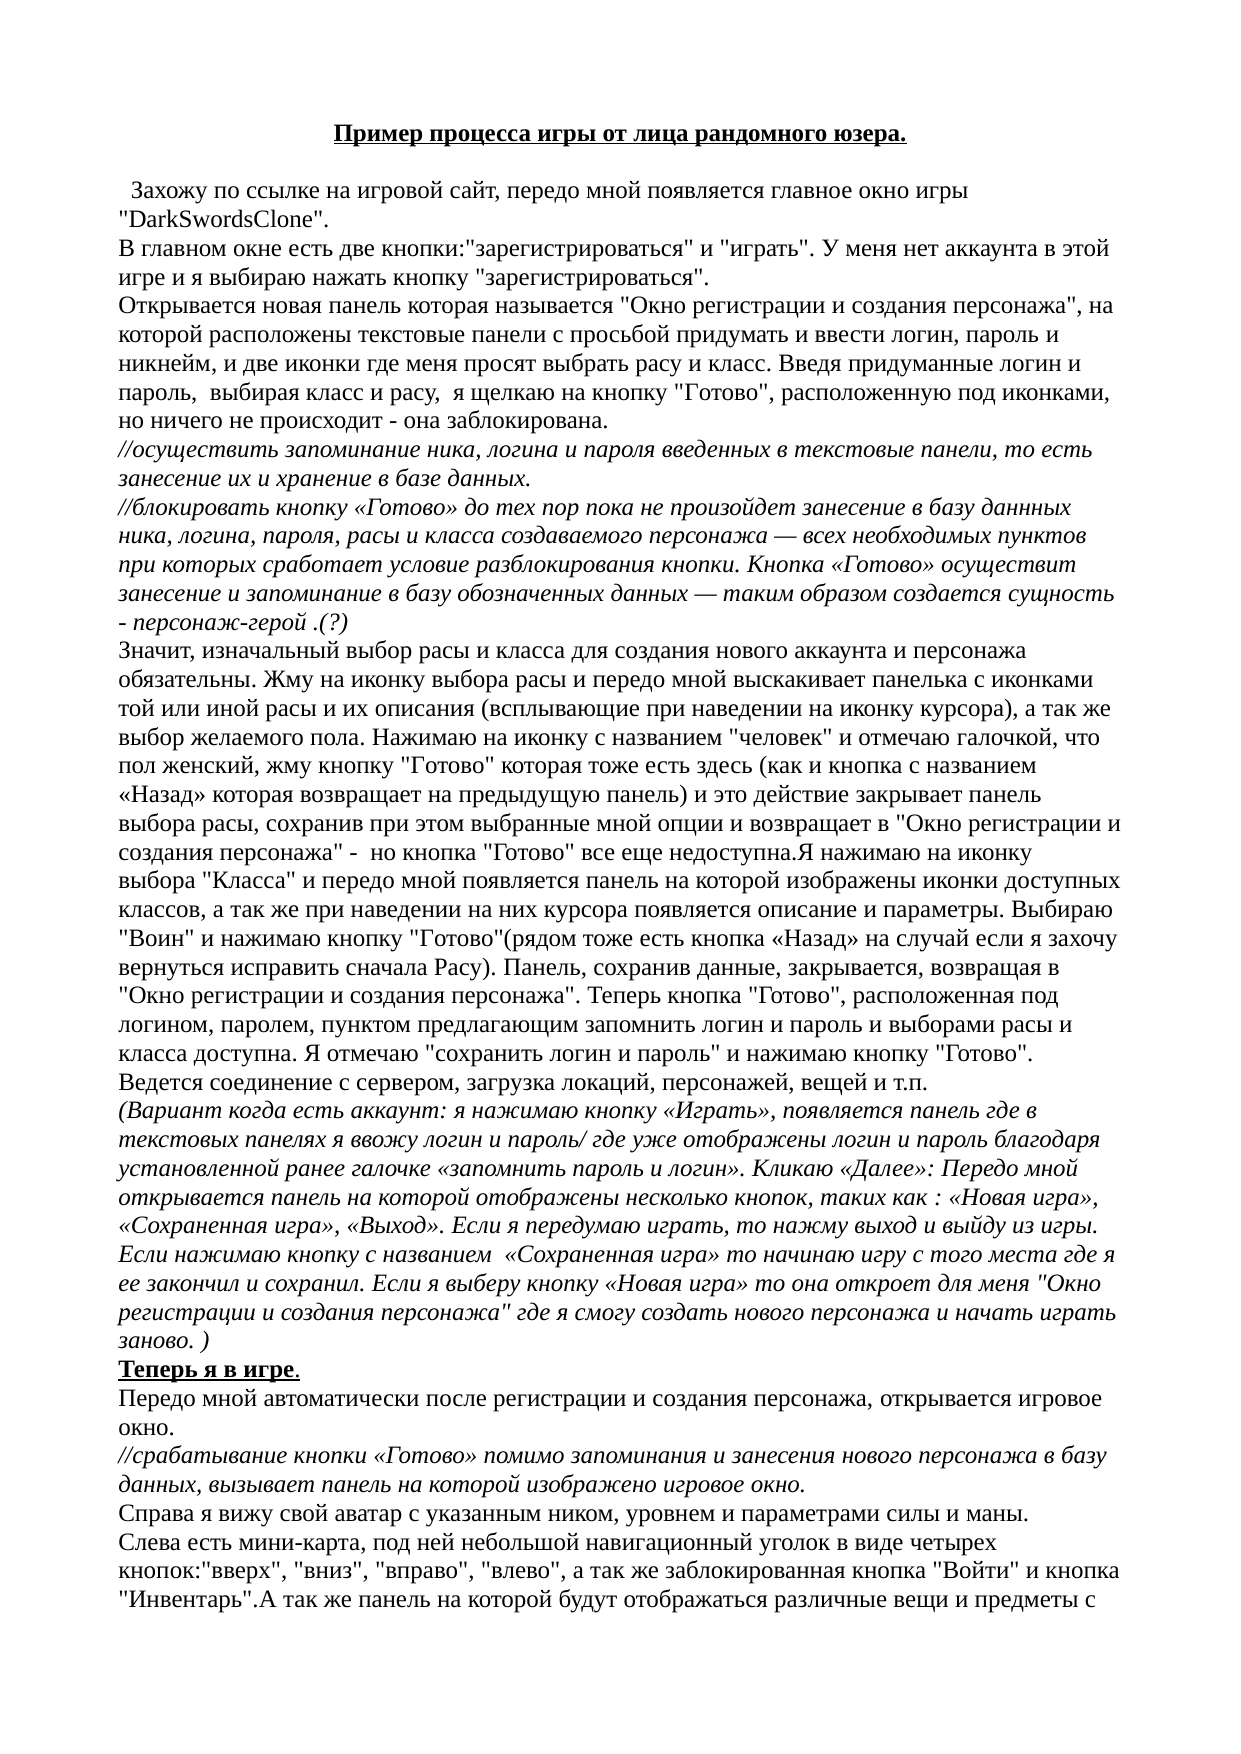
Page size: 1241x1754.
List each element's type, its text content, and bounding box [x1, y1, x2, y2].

text Значит, изначальный выбор расы и класса для создания нового аккаунта и персонажа обязательны. Жму на иконку выбора расы и передо мной выскакивает панелька с иконками той или иной расы и их описания (всплывающие при наведении на иконку курсора), а так же выбор желаемого пола. Нажимаю на иконку с названием "человек" и отмечаю галочкой, что пол женский, жму кнопку "Готово" которая тоже есть здесь (как и кнопка с названием «Назад» которая возвращает на предыдущую панель) и это действие закрывает панель выбора расы, сохранив при этом выбранные мной опции и возвращает в "Окно регистрации и создания персонажа" - но кнопка "Готово" все еще недоступна.Я нажимаю на иконку [118, 636, 1122, 866]
text Ведется соединение с сервером, загрузка локаций, персонажей, вещей и т.п. [118, 1067, 1122, 1096]
text Пример процесса игры от лица рандомного юзера. [118, 118, 1122, 147]
text В главном окне есть две кнопки:"зарегистрироваться" и "играть". У меня нет аккаунта в этой игре и я выбираю нажать кнопку "зарегистрироваться". [118, 233, 1122, 291]
text Передо мной автоматически после регистрации и создания персонажа, открывается игровое окно. [118, 1383, 1122, 1441]
text Справа я вижу свой аватар с указанным ником, уровнем и параметрами силы и маны. [118, 1498, 1122, 1527]
text //срабатывание кнопки «Готово» помимо запоминания и занесения нового персонажа в базу данных, вызывает панель на которой изображено игровое окно. [118, 1441, 1122, 1498]
text //блокировать кнопку «Готово» до тех пор пока не произойдет занесение в базу даннных ника, логина, пароля, расы и класса создаваемого персонажа — всех необходимых пунктов при которых сработает условие разблокирования кнопки. Кнопка «Готово» осуществит занесение и запоминание в базу обозначенных данных — таким образом создается сущность - персонаж-герой .(?) [118, 492, 1122, 636]
text Слева есть мини-карта, под ней небольшой навигационный уголок в виде четырех кнопок:"вверх", "вниз", "вправо", "влево", а так же заблокированная кнопка "Войти" и кнопка "Инвентарь".А так же панель на которой будут отображаться различные вещи и предметы с [118, 1527, 1122, 1613]
text Захожу по ссылке на игровой сайт, передо мной появляется главное окно игры "DarkSwordsClone". [118, 176, 1122, 233]
text //осуществить запоминание ника, логина и пароля введенных в текстовые панели, то есть занесение их и хранение в базе данных. [118, 434, 1122, 492]
text выбора "Класса" и передо мной появляется панель на которой изображены иконки доступных классов, а так же при наведении на них курсора появляется описание и параметры. Выбираю "Воин" и нажимаю кнопку "Готово"(рядом тоже есть кнопка «Назад» на случай если я захочу вернуться исправить сначала Расу). Панель, сохранив данные, закрывается, возвращая в "Окно регистрации и создания персонажа". Теперь кнопка "Готово", расположенная под логином, паролем, пунктом предлагающим запомнить логин и пароль и выборами расы и класса доступна. Я отмечаю "сохранить логин и пароль" и нажимаю кнопку "Готово". [118, 866, 1122, 1067]
text Теперь я в игре. [118, 1354, 1122, 1383]
text (Вариант когда есть аккаунт: я нажимаю кнопку «Играть», появляется панель где в текстовых панелях я ввожу логин и пароль/ где уже отображены логин и пароль благодаря установленной ранее галочке «запомнить пароль и логин». Кликаю «Далее»: Передо мной открывается панель на которой отображены несколько кнопок, таких как : «Новая игра», «Сохраненная игра», «Выход». Если я передумаю играть, то нажму выход и выйду из игры. Если нажимаю кнопку с названием «Сохраненная игра» то начинаю игру с того места где я ее закончил и сохранил. Если я выберу кнопку «Новая игра» то она откроет для меня "Окно регистрации и создания персонажа" где я смогу создать нового персонажа и начать играть заново. ) [118, 1096, 1122, 1354]
text Открывается новая панель которая называется "Окно регистрации и создания персонажа", на которой расположены текстовые панели с просьбой придумать и ввести логин, пароль и никнейм, и две иконки где меня просят выбрать расу и класс. Введя придуманные логин и пароль, выбирая класс и расу, я щелкаю на кнопку "Готово", расположенную под иконками, но ничего не происходит - она заблокирована. [118, 291, 1122, 434]
